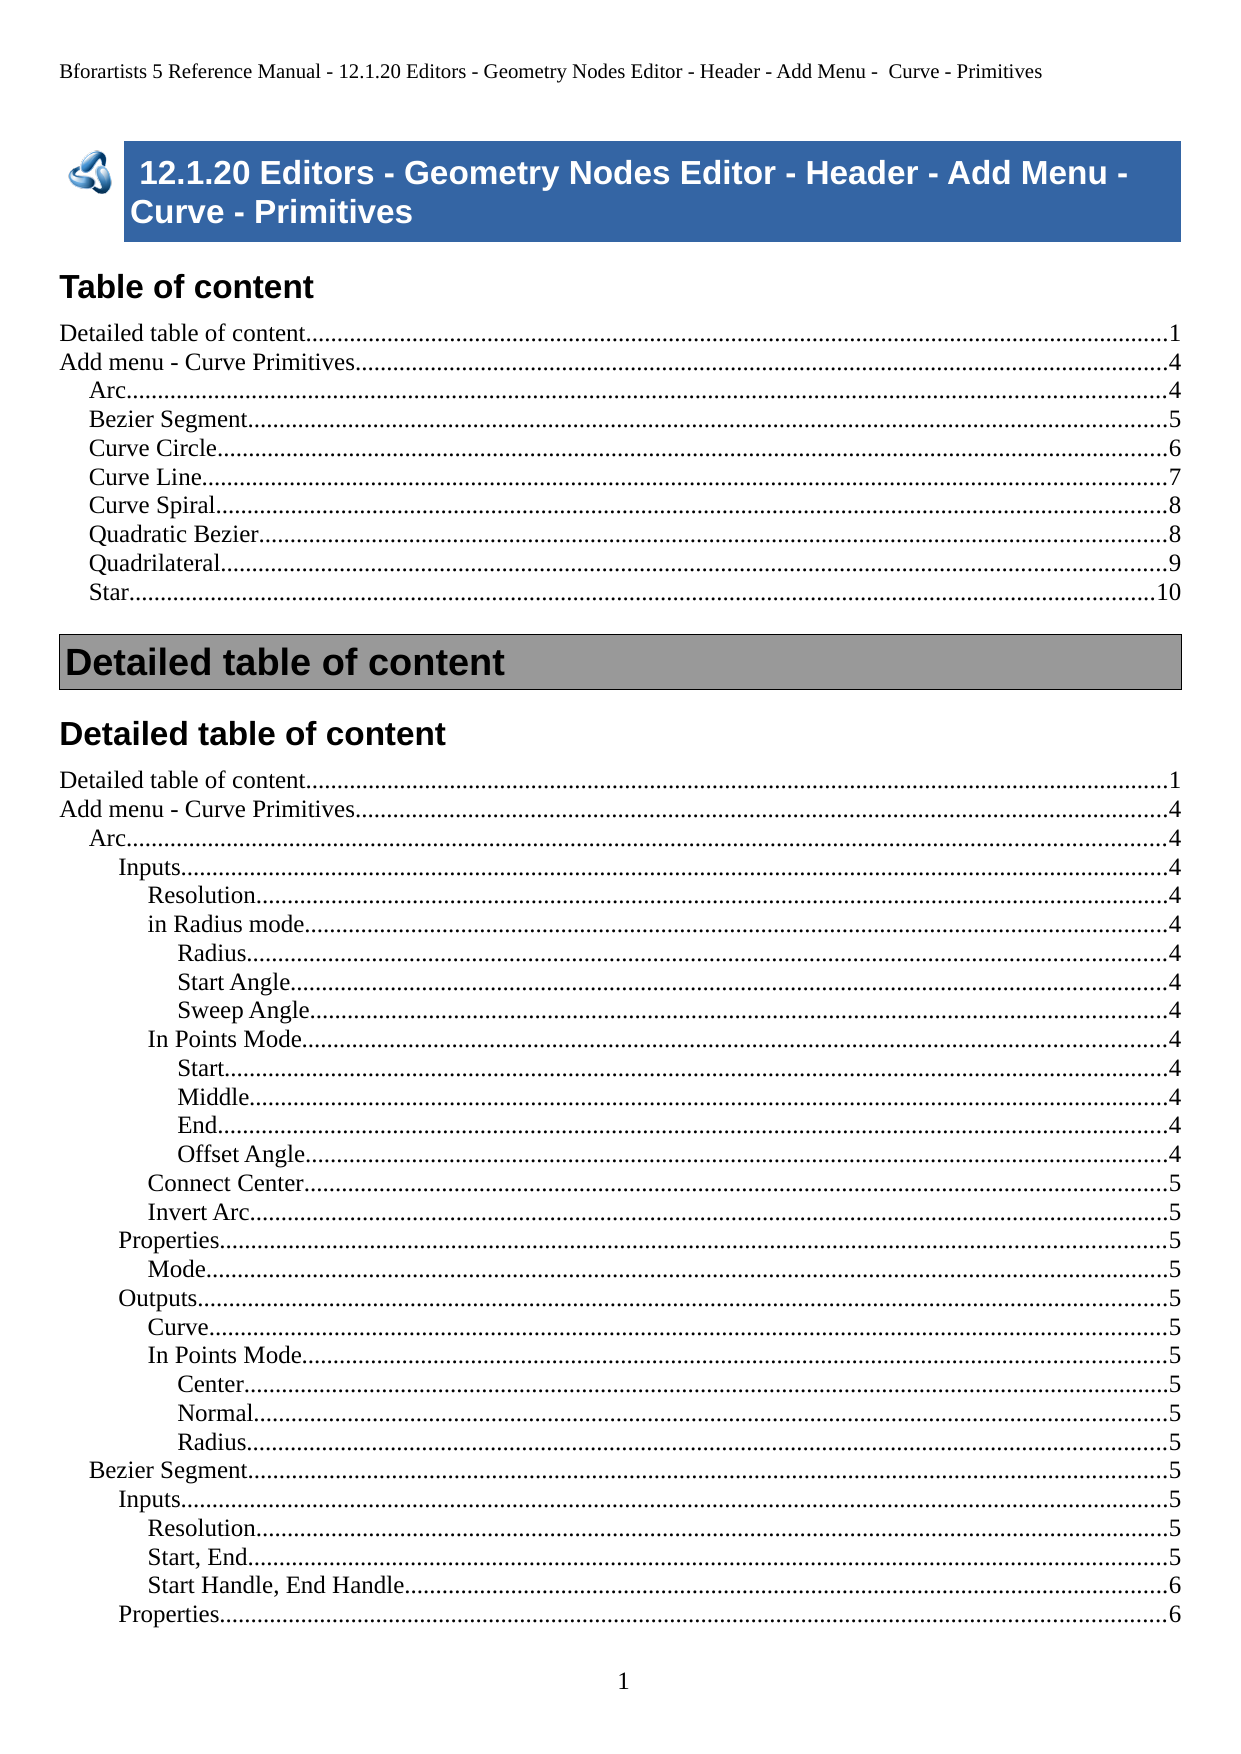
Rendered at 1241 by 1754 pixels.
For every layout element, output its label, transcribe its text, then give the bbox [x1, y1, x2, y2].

text Start, End 5 [147, 1542, 1181, 1570]
table_header [59, 141, 124, 242]
text Resolution 5 [147, 1513, 1181, 1542]
text Quadratic Bezier 8 [88, 519, 1181, 548]
text Center 5 [177, 1369, 1181, 1398]
text Resolution 4 [147, 880, 1181, 909]
text Quadrilateral 9 [88, 548, 1181, 577]
text Sweep Angle 4 [177, 995, 1181, 1024]
text Arc 4 [88, 823, 1181, 852]
text Bezier Segment 5 [88, 404, 1181, 433]
text Arc 4 [88, 375, 1181, 404]
table_header 12.1.20 Editors - Geometry Nodes Editor - Header - Add Menu - Curve - Primitives [124, 141, 1181, 242]
text Normal 5 [177, 1398, 1181, 1427]
text Curve Line 7 [88, 462, 1181, 490]
subtitle Detailed table of content [59, 714, 1181, 753]
text Bezier Segment 5 [88, 1455, 1181, 1484]
text Star 10 [88, 577, 1181, 605]
text In Points Mode 4 [147, 1024, 1181, 1053]
text Properties 6 [118, 1599, 1181, 1628]
text Outputs 5 [118, 1283, 1181, 1312]
text Add menu - Curve Primitives 4 [59, 347, 1181, 375]
text Mode 5 [147, 1254, 1181, 1283]
picture [65, 147, 114, 197]
text Detailed table of content 1 [59, 318, 1181, 347]
text Offset Angle 4 [177, 1139, 1181, 1168]
text Curve Circle 6 [88, 433, 1181, 462]
text Add menu - Curve Primitives 4 [59, 794, 1181, 823]
text Properties 5 [118, 1225, 1181, 1254]
text Connect Center 5 [147, 1168, 1181, 1197]
text Radius 5 [177, 1427, 1181, 1455]
text End 4 [177, 1110, 1181, 1139]
text in Radius mode 4 [147, 909, 1181, 938]
subtitle Table of content [59, 267, 1181, 305]
text Start 4 [177, 1053, 1181, 1082]
text Curve 5 [147, 1312, 1181, 1340]
text Middle 4 [177, 1082, 1181, 1110]
text Curve Spiral 8 [88, 490, 1181, 519]
text Detailed table of content 1 [59, 765, 1181, 794]
text Inputs 5 [118, 1484, 1181, 1513]
text In Points Mode 5 [147, 1340, 1181, 1369]
text Radius 4 [177, 938, 1181, 967]
text Start Handle, End Handle 6 [147, 1570, 1181, 1599]
text Start Angle 4 [177, 967, 1181, 995]
table_header Detailed table of content [60, 635, 1181, 689]
text Inputs 4 [118, 852, 1181, 880]
text Invert Arc 5 [147, 1197, 1181, 1225]
